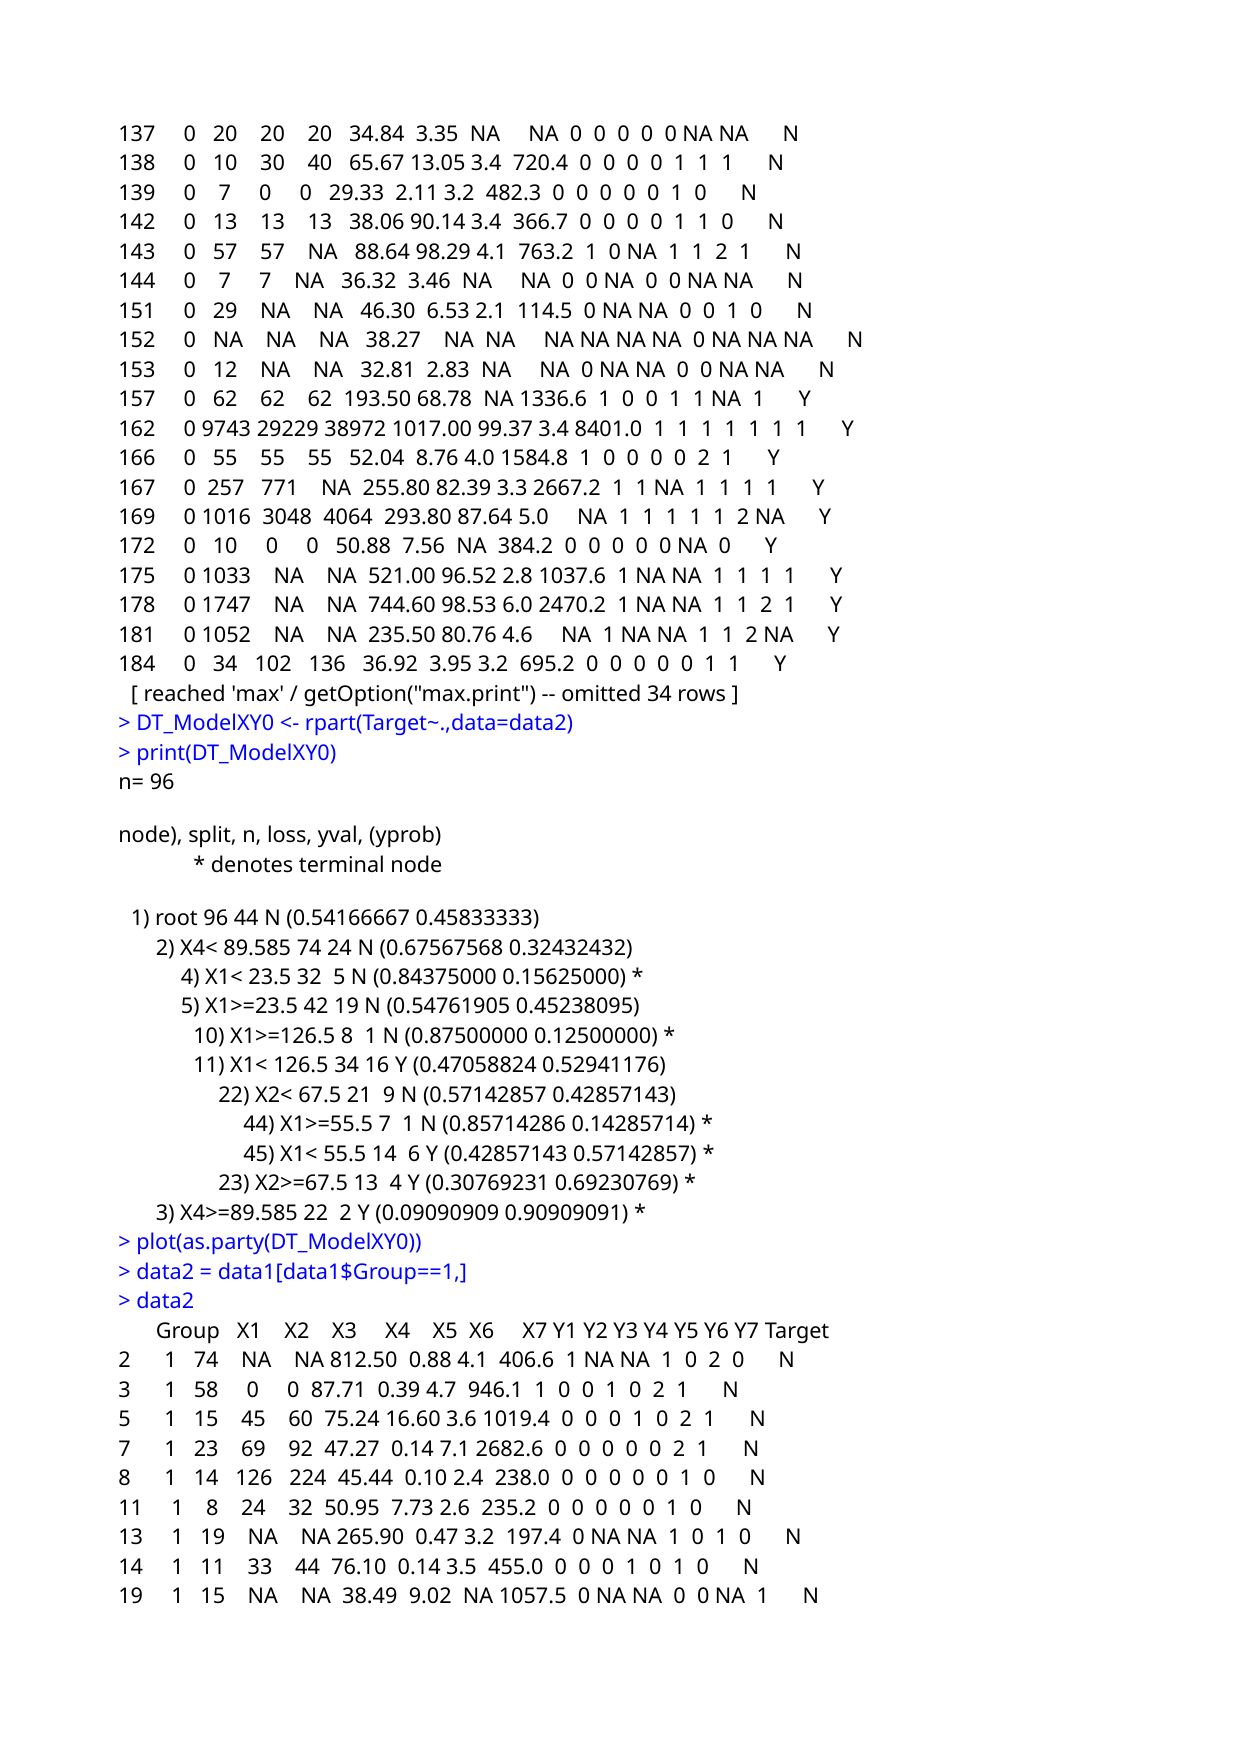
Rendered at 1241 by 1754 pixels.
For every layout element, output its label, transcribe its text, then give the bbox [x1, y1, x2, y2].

text 153 0 12 NA NA 32.81 2.83 NA NA 0 NA NA 0 0 NA NA N [118, 354, 1122, 383]
text 137 0 20 20 20 34.84 3.35 NA NA 0 0 0 0 0 NA NA N [118, 118, 1122, 148]
text 184 0 34 102 136 36.92 3.95 3.2 695.2 0 0 0 0 0 1 1 Y [118, 649, 1122, 678]
text 178 0 1747 NA NA 744.60 98.53 6.0 2470.2 1 NA NA 1 1 2 1 Y [118, 590, 1122, 619]
text 7 1 23 69 92 47.27 0.14 7.1 2682.6 0 0 0 0 0 2 1 N [118, 1433, 1122, 1462]
text > print(DT_ModelXY0) [118, 737, 1122, 767]
text > data2 [118, 1286, 1122, 1315]
text 166 0 55 55 55 52.04 8.76 4.0 1584.8 1 0 0 0 0 2 1 Y [118, 442, 1122, 472]
text 162 0 9743 29229 38972 1017.00 99.37 3.4 8401.0 1 1 1 1 1 1 1 Y [118, 413, 1122, 442]
text 139 0 7 0 0 29.33 2.11 3.2 482.3 0 0 0 0 0 1 0 N [118, 177, 1122, 207]
text node), split, n, loss, yval, (yprob) [118, 820, 1122, 849]
text 152 0 NA NA NA 38.27 NA NA NA NA NA NA 0 NA NA NA N [118, 324, 1122, 354]
text 4) X1< 23.5 32 5 N (0.84375000 0.15625000) * [118, 961, 1122, 991]
text 8 1 14 126 224 45.44 0.10 2.4 238.0 0 0 0 0 0 1 0 N [118, 1462, 1122, 1492]
text 157 0 62 62 62 193.50 68.78 NA 1336.6 1 0 0 1 1 NA 1 Y [118, 383, 1122, 413]
text 23) X2>=67.5 13 4 Y (0.30769231 0.69230769) * [118, 1168, 1122, 1197]
text 151 0 29 NA NA 46.30 6.53 2.1 114.5 0 NA NA 0 0 1 0 N [118, 295, 1122, 324]
text 10) X1>=126.5 8 1 N (0.87500000 0.12500000) * [118, 1020, 1122, 1050]
text 22) X2< 67.5 21 9 N (0.57142857 0.42857143) [118, 1079, 1122, 1109]
text 1) root 96 44 N (0.54166667 0.45833333) [118, 902, 1122, 932]
text 2) X4< 89.585 74 24 N (0.67567568 0.32432432) [118, 932, 1122, 961]
text Group X1 X2 X3 X4 X5 X6 X7 Y1 Y2 Y3 Y4 Y5 Y6 Y7 Target [118, 1315, 1122, 1344]
text 19 1 15 NA NA 38.49 9.02 NA 1057.5 0 NA NA 0 0 NA 1 N [118, 1580, 1122, 1610]
text 169 0 1016 3048 4064 293.80 87.64 5.0 NA 1 1 1 1 1 2 NA Y [118, 501, 1122, 531]
text 175 0 1033 NA NA 521.00 96.52 2.8 1037.6 1 NA NA 1 1 1 1 Y [118, 560, 1122, 590]
text 142 0 13 13 13 38.06 90.14 3.4 366.7 0 0 0 0 1 1 0 N [118, 207, 1122, 236]
text 172 0 10 0 0 50.88 7.56 NA 384.2 0 0 0 0 0 NA 0 Y [118, 531, 1122, 560]
text 11) X1< 126.5 34 16 Y (0.47058824 0.52941176) [118, 1050, 1122, 1079]
text 11 1 8 24 32 50.95 7.73 2.6 235.2 0 0 0 0 0 1 0 N [118, 1492, 1122, 1521]
text 3 1 58 0 0 87.71 0.39 4.7 946.1 1 0 0 1 0 2 1 N [118, 1374, 1122, 1403]
text * denotes terminal node [118, 849, 1122, 879]
text 138 0 10 30 40 65.67 13.05 3.4 720.4 0 0 0 0 1 1 1 N [118, 148, 1122, 177]
text 44) X1>=55.5 7 1 N (0.85714286 0.14285714) * [118, 1109, 1122, 1138]
text 5 1 15 45 60 75.24 16.60 3.6 1019.4 0 0 0 1 0 2 1 N [118, 1403, 1122, 1433]
text 181 0 1052 NA NA 235.50 80.76 4.6 NA 1 NA NA 1 1 2 NA Y [118, 619, 1122, 649]
text > data2 = data1[data1$Group==1,] [118, 1256, 1122, 1286]
text [ reached 'max' / getOption("max.print") -- omitted 34 rows ] [118, 678, 1122, 708]
text 5) X1>=23.5 42 19 N (0.54761905 0.45238095) [118, 991, 1122, 1020]
text > plot(as.party(DT_ModelXY0)) [118, 1227, 1122, 1256]
text 144 0 7 7 NA 36.32 3.46 NA NA 0 0 NA 0 0 NA NA N [118, 266, 1122, 295]
text 3) X4>=89.585 22 2 Y (0.09090909 0.90909091) * [118, 1197, 1122, 1227]
text 14 1 11 33 44 76.10 0.14 3.5 455.0 0 0 0 1 0 1 0 N [118, 1551, 1122, 1580]
text 143 0 57 57 NA 88.64 98.29 4.1 763.2 1 0 NA 1 1 2 1 N [118, 236, 1122, 266]
text 2 1 74 NA NA 812.50 0.88 4.1 406.6 1 NA NA 1 0 2 0 N [118, 1344, 1122, 1374]
text 167 0 257 771 NA 255.80 82.39 3.3 2667.2 1 1 NA 1 1 1 1 Y [118, 472, 1122, 501]
text n= 96 [118, 767, 1122, 796]
text 13 1 19 NA NA 265.90 0.47 3.2 197.4 0 NA NA 1 0 1 0 N [118, 1521, 1122, 1551]
text > DT_ModelXY0 <- rpart(Target~.,data=data2) [118, 708, 1122, 737]
text 45) X1< 55.5 14 6 Y (0.42857143 0.57142857) * [118, 1138, 1122, 1168]
